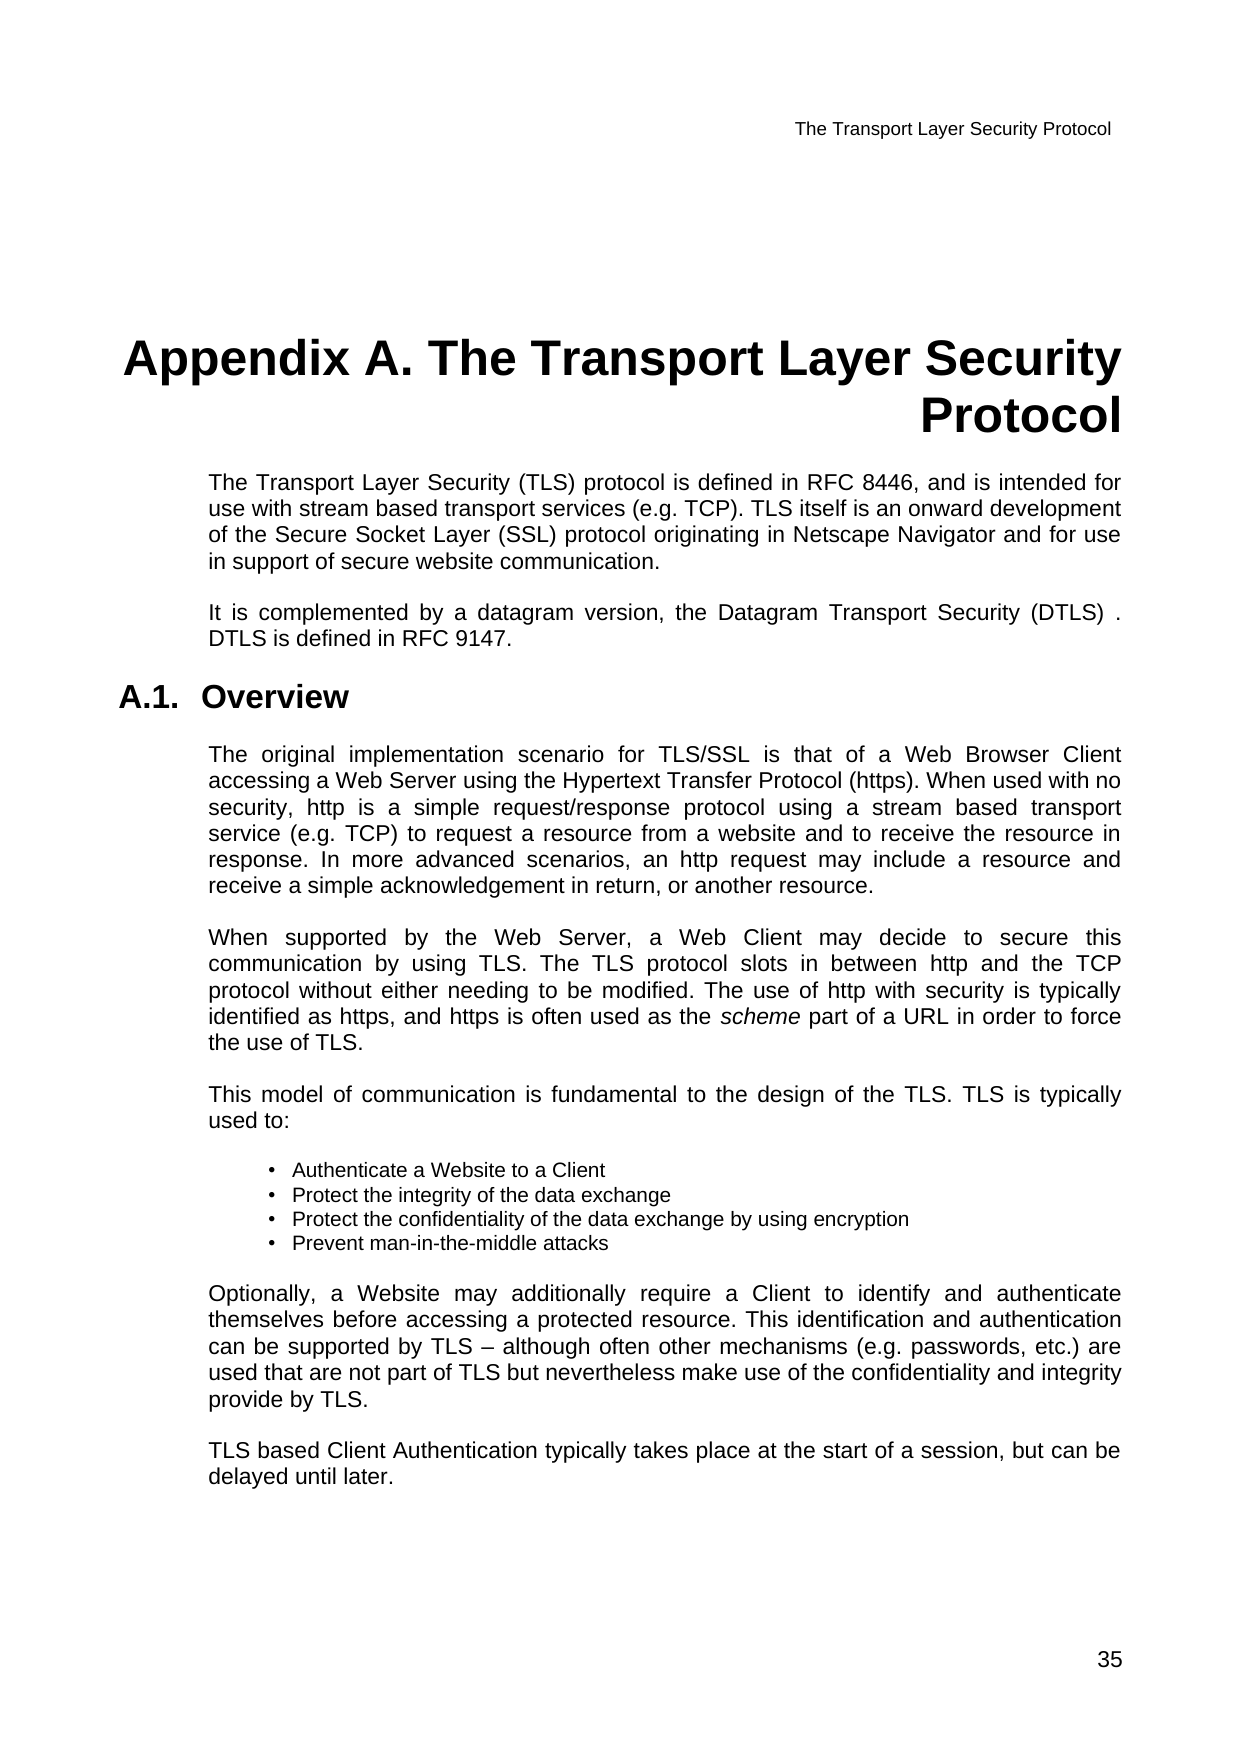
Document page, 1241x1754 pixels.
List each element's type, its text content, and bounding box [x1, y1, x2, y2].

subtitle The Transport Layer Security Protocol [118, 328, 1122, 443]
subtitle Overview [118, 677, 1122, 715]
list Prevent man-in-the-middle attacks [268, 1231, 1122, 1254]
text The original implementation scenario for TLS/SSL is that of a Web Browser Client accessing a Web Server using the Hypertext Transfer Protocol (https). When used with no security, http is a simple request/response protocol using a stream based transport service (e.g. TCP) to request a resource from a website and to receive the resource in response. In more advanced scenarios, an http request may include a resource and receive a simple acknowledgement in return, or another resource. [208, 741, 1122, 899]
text Optionally, a Website may additionally require a Client to identify and authenticate themselves before accessing a protected resource. This identification and authentication can be supported by TLS – although often other mechanisms (e.g. passwords, etc.) are used that are not part of TLS but nevertheless make use of the confidentiality and integrity provide by TLS. [208, 1280, 1122, 1412]
text The Transport Layer Security (TLS) protocol is defined in RFC 8446, and is intended for use with stream based transport services (e.g. TCP). TLS itself is an onward development of the Secure Socket Layer (SSL) protocol originating in Netscape Navigator and for use in support of secure website communication. [208, 469, 1122, 574]
list Protect the confidentiality of the data exchange by using encryption [268, 1206, 1122, 1231]
text This model of communication is fundamental to the design of the TLS. TLS is typically used to: [208, 1081, 1122, 1133]
text When supported by the Web Server, a Web Client may decide to secure this communication by using TLS. The TLS protocol slots in between http and the TCP protocol without either needing to be modified. The use of http with security is typically identified as https, and https is often used as the scheme part of a URL in order to force the use of TLS. [208, 924, 1122, 1056]
text TLS based Client Authentication typically takes place at the start of a session, but can be delayed until later. [208, 1437, 1122, 1489]
text It is complemented by a datagram version, the Datagram Transport Security (DTLS) . DTLS is defined in RFC 9147. [208, 599, 1122, 652]
list Authenticate a Website to a Client [268, 1158, 1122, 1182]
list Protect the integrity of the data exchange [268, 1182, 1122, 1206]
